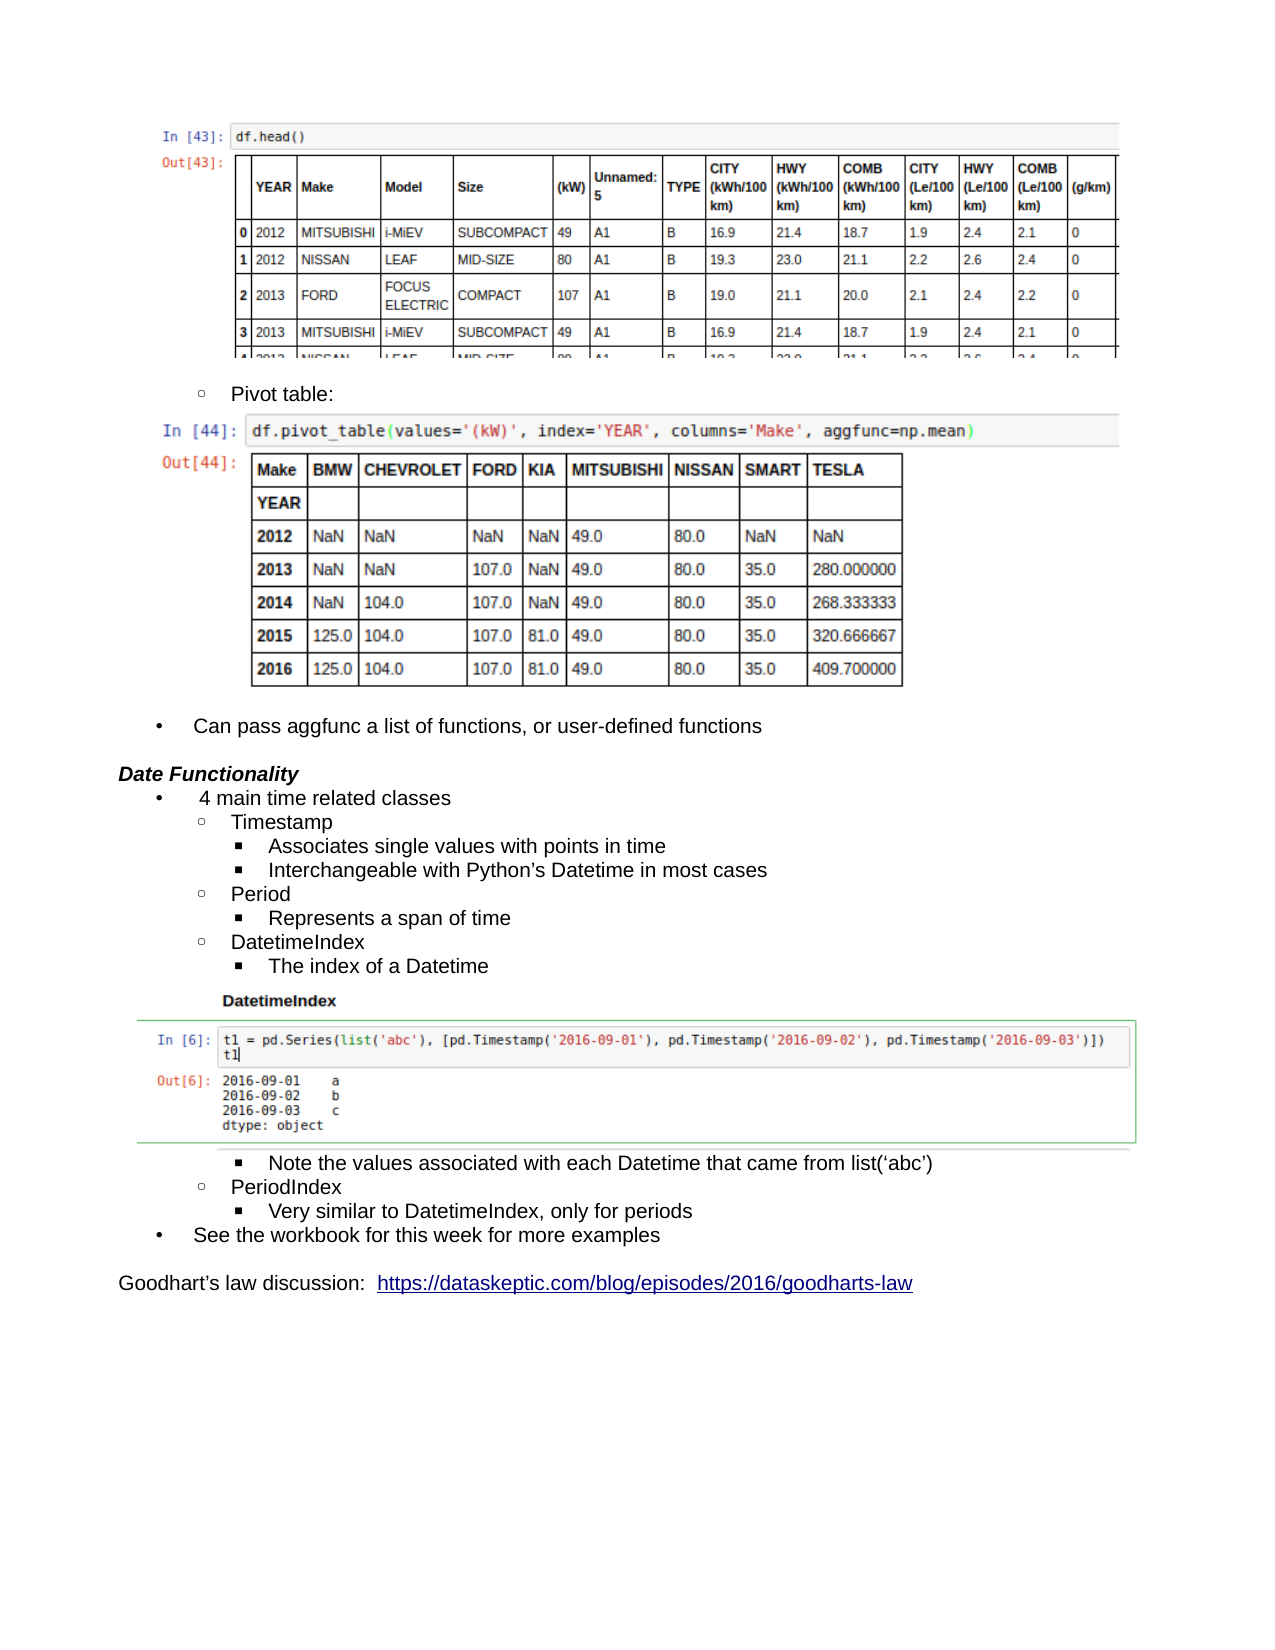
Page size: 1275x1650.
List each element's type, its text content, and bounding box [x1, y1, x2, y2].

picture [136, 978, 1139, 1151]
list DatetimeIndex [193, 930, 1157, 954]
list Note the values associated with each Datetime that came from list(‘abc’) [231, 978, 1157, 1175]
list Pivot table: [193, 382, 1157, 406]
list See the workbook for this week for more examples [156, 1223, 1157, 1247]
list Represents a span of time [231, 906, 1157, 930]
picture [155, 118, 1120, 358]
list Very similar to DatetimeIndex, only for periods [231, 1199, 1157, 1223]
picture [155, 405, 1120, 690]
text Goodhart’s law discussion: https://dataskeptic.com/blog/episodes/2016/goodharts-law [118, 1271, 1157, 1295]
list Can pass aggfunc a list of functions, or user-defined functions [156, 714, 1157, 738]
text Date Functionality [118, 762, 1157, 786]
list Period [193, 882, 1157, 906]
list The index of a Datetime [231, 954, 1157, 978]
list PeriodIndex [193, 1175, 1157, 1199]
list Timestamp [193, 810, 1157, 834]
list Interchangeable with Python’s Datetime in most cases [231, 858, 1157, 882]
list 4 main time related classes [156, 786, 1157, 810]
list Associates single values with points in time [231, 834, 1157, 858]
